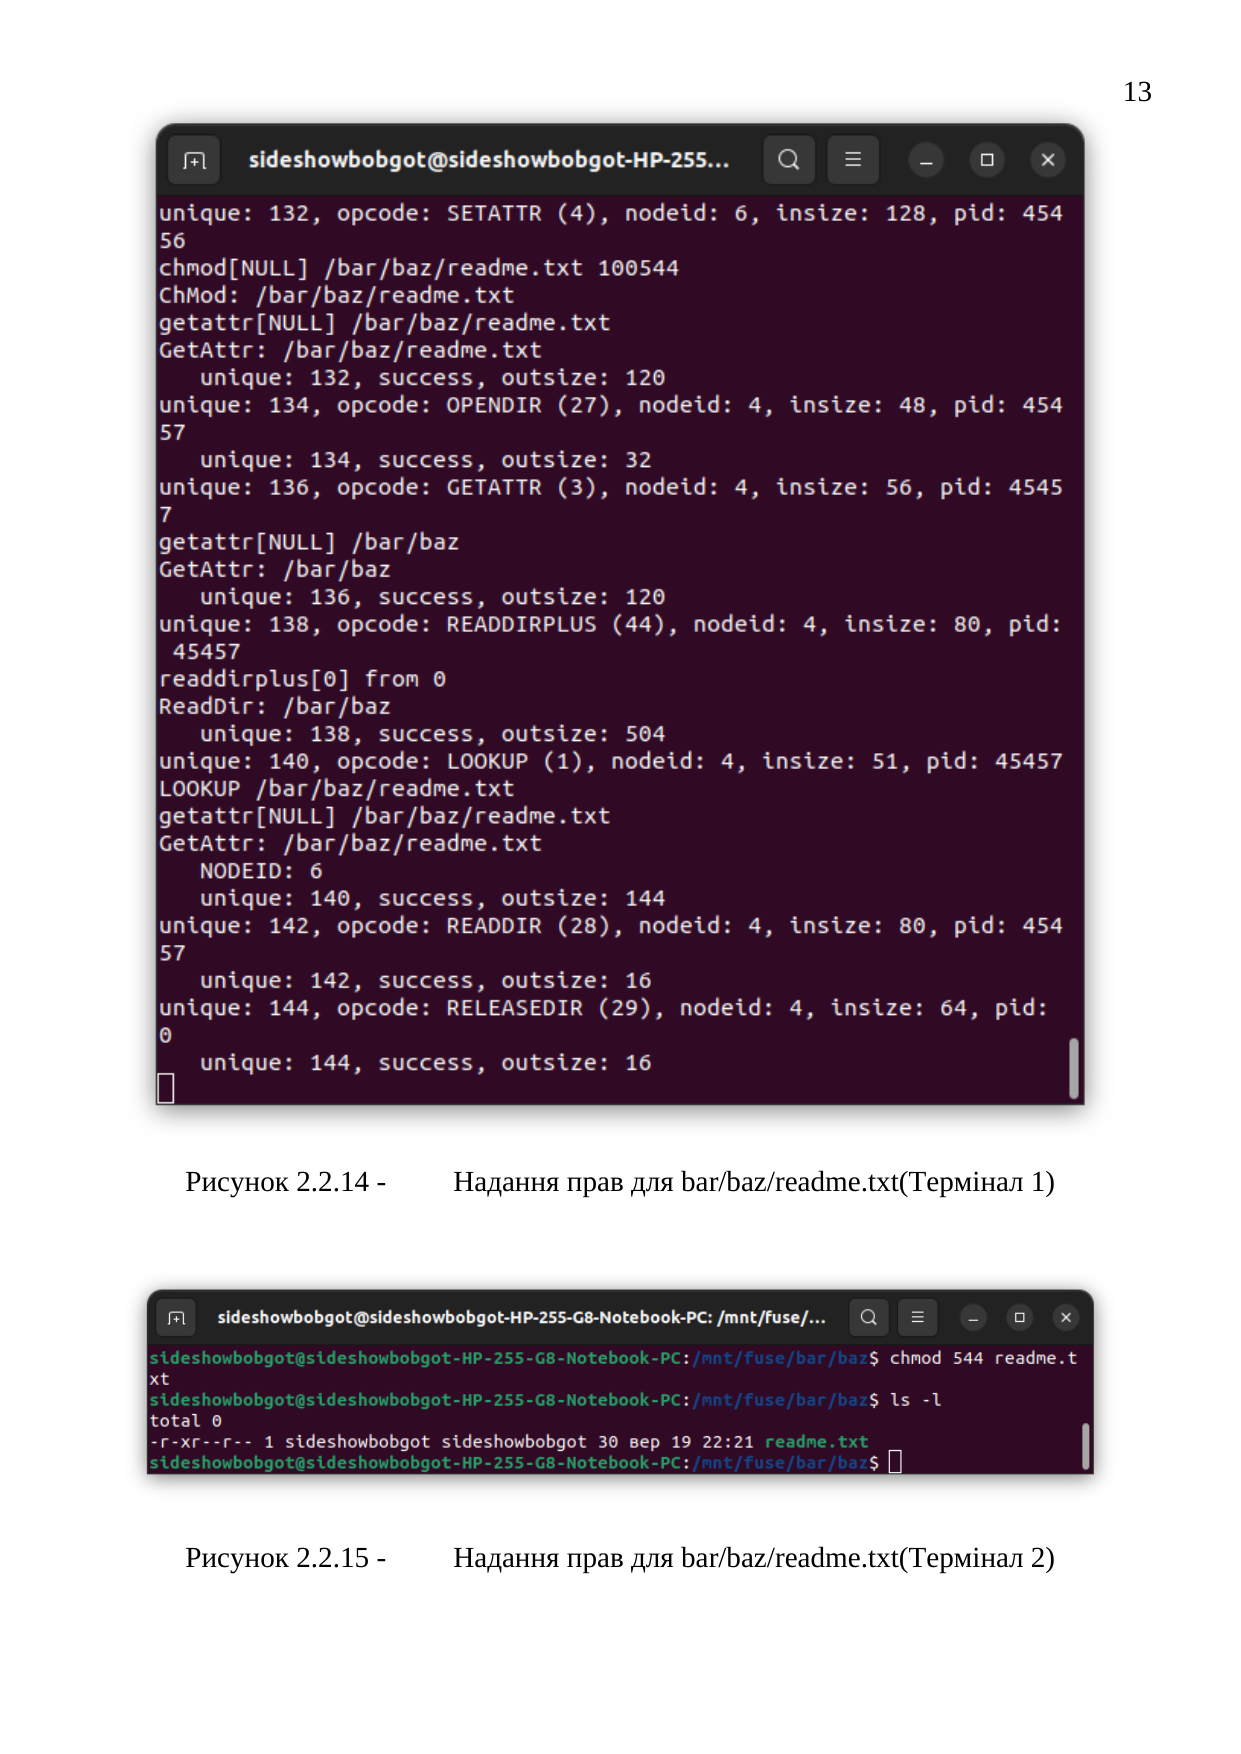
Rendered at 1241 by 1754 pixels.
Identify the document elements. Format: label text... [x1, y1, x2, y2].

picture [118, 1265, 1123, 1507]
picture [118, 90, 1123, 1148]
subtitle Надання прав для bar/baz/readme.txt(Термінал 2) [118, 1507, 1122, 1574]
subtitle Надання прав для bar/baz/readme.txt(Термінал 1) [118, 1148, 1122, 1198]
